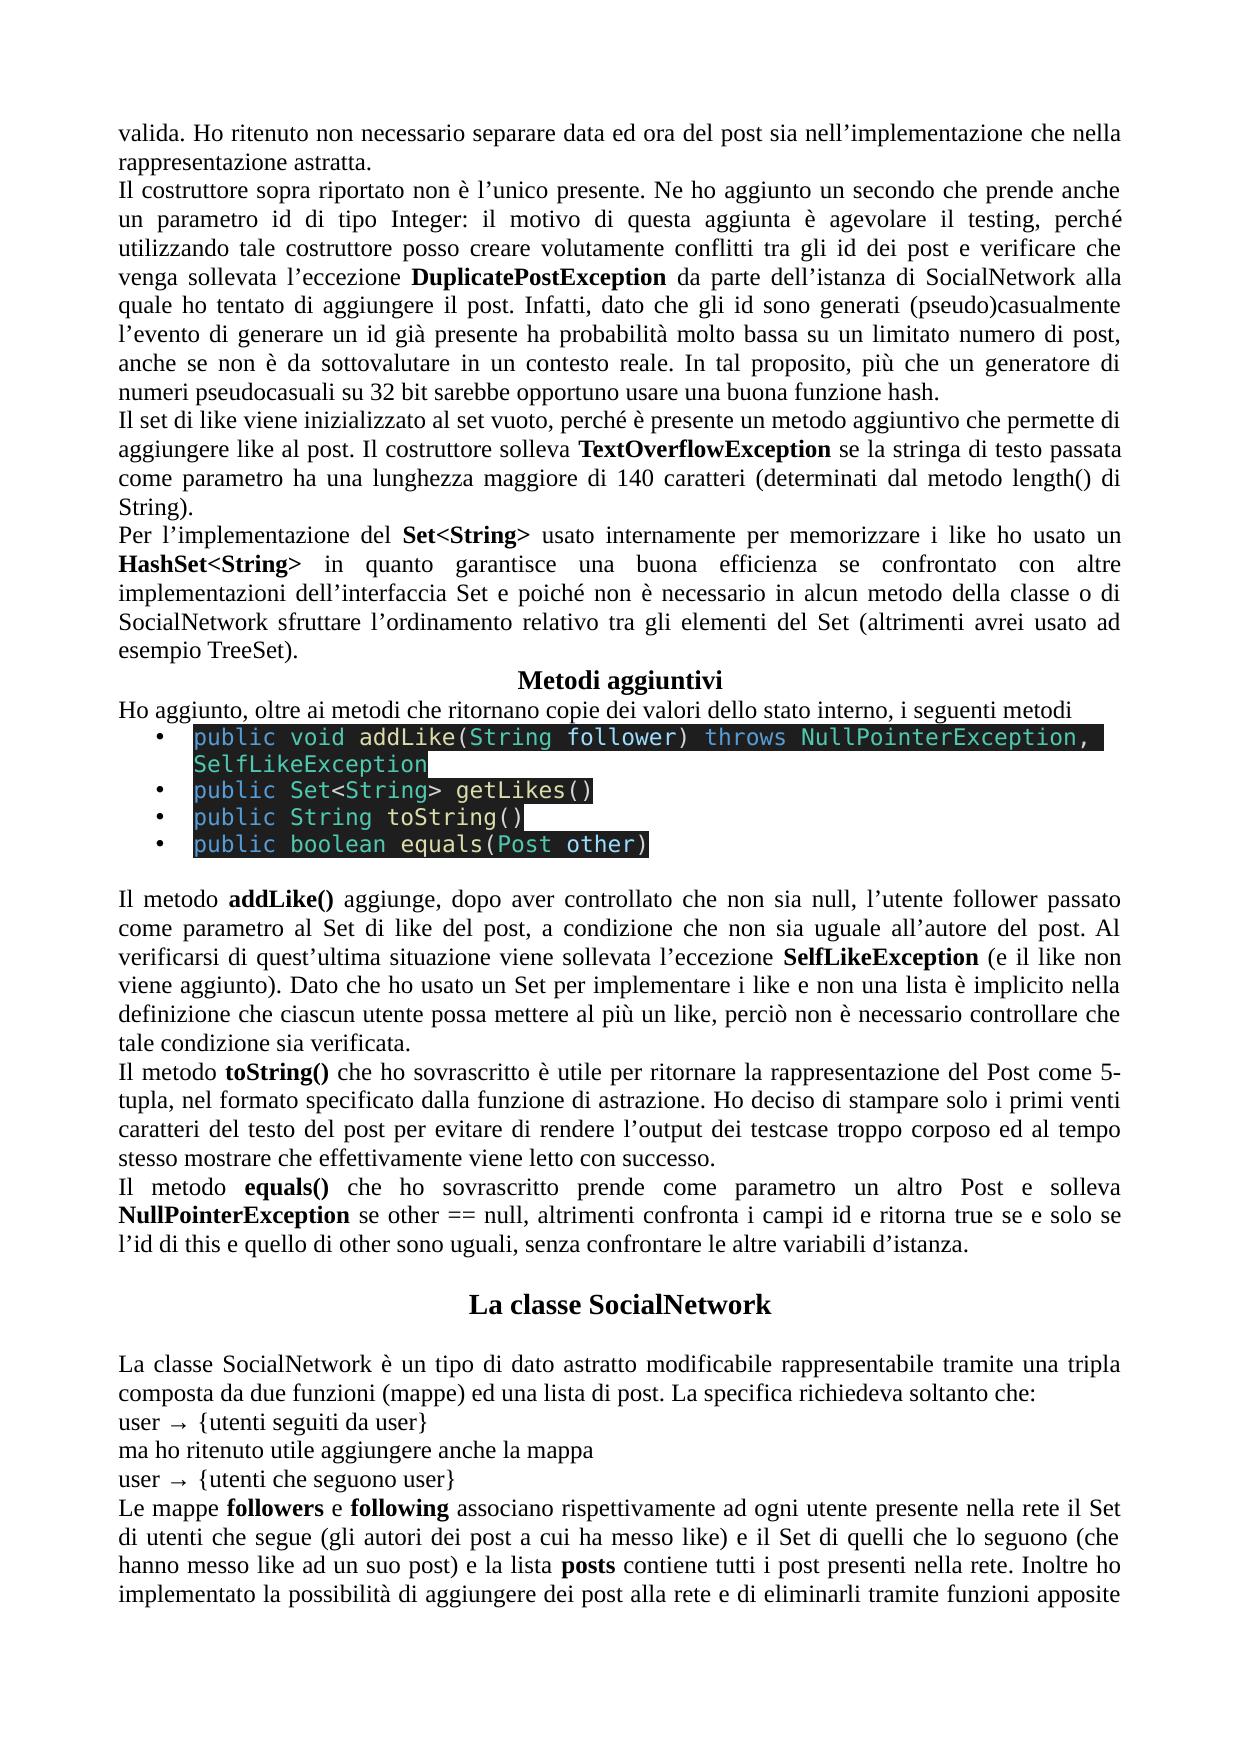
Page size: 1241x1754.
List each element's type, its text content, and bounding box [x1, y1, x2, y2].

text Il metodo toString() che ho sovrascritto è utile per ritornare la rappresentazione del Post come 5-tupla, nel formato specificato dalla funzione di astrazione. Ho deciso di stampare solo i primi venti caratteri del testo del post per evitare di rendere l’output dei testcase troppo corposo ed al tempo stesso mostrare che effettivamente viene letto con successo. [118, 1057, 1122, 1172]
text Le mappe followers e following associano rispettivamente ad ogni utente presente nella rete il Set di utenti che segue (gli autori dei post a cui ha messo like) e il Set di quelli che lo seguono (che hanno messo like ad un suo post) e la lista posts contiene tutti i post presenti nella rete. Inoltre ho implementato la possibilità di aggiungere dei post alla rete e di eliminarli tramite funzioni apposite [118, 1493, 1122, 1608]
list public boolean equals(Post other) [156, 831, 1122, 858]
text Il metodo equals() che ho sovrascritto prende come parametro un altro Post e solleva NullPointerException se other == null, altrimenti confronta i campi id e ritorna true se e solo se l’id di this e quello di other sono uguali, senza confrontare le altre variabili d’istanza. [118, 1172, 1122, 1258]
text user → {utenti seguiti da user} [118, 1407, 1122, 1435]
list public String toString() [156, 804, 1122, 831]
text Il set di like viene inizializzato al set vuoto, perché è presente un metodo aggiuntivo che permette di aggiungere like al post. Il costruttore solleva TextOverflowException se la stringa di testo passata come parametro ha una lunghezza maggiore di 140 caratteri (determinati dal metodo length() di String). [118, 406, 1122, 521]
text Per l’implementazione del Set<String> usato internamente per memorizzare i like ho usato un HashSet<String> in quanto garantisce una buona efficienza se confrontato con altre implementazioni dell’interfaccia Set e poiché non è necessario in alcun metodo della classe o di SocialNetwork sfruttare l’ordinamento relativo tra gli elementi del Set (altrimenti avrei usato ad esempio TreeSet). [118, 521, 1122, 664]
text user → {utenti che seguono user} [118, 1464, 1122, 1493]
text La classe SocialNetwork è un tipo di dato astratto modificabile rappresentabile tramite una tripla composta da due funzioni (mappe) ed una lista di post. La specifica richiedeva soltanto che: [118, 1349, 1122, 1407]
text valida. Ho ritenuto non necessario separare data ed ora del post sia nell’implementazione che nella rappresentazione astratta. [118, 118, 1122, 176]
text Ho aggiunto, oltre ai metodi che ritornano copie dei valori dello stato interno, i seguenti metodi [118, 696, 1122, 724]
text ma ho ritenuto utile aggiungere anche la mappa [118, 1435, 1122, 1464]
list public Set<String> getLikes() [156, 778, 1122, 804]
text Metodi aggiuntivi [118, 664, 1122, 696]
text Il costruttore sopra riportato non è l’unico presente. Ne ho aggiunto un secondo che prende anche un parametro id di tipo Integer: il motivo di questa aggiunta è agevolare il testing, perché utilizzando tale costruttore posso creare volutamente conflitti tra gli id dei post e verificare che venga sollevata l’eccezione DuplicatePostException da parte dell’istanza di SocialNetwork alla quale ho tentato di aggiungere il post. Infatti, dato che gli id sono generati (pseudo)casualmente l’evento di generare un id già presente ha probabilità molto bassa su un limitato numero di post, anche se non è da sottovalutare in un contesto reale. In tal proposito, più che un generatore di numeri pseudocasuali su 32 bit sarebbe opportuno usare una buona funzione hash. [118, 176, 1122, 406]
list public void addLike(String follower) throws NullPointerException, SelfLikeException [156, 724, 1122, 778]
text Il metodo addLike() aggiunge, dopo aver controllato che non sia null, l’utente follower passato come parametro al Set di like del post, a condizione che non sia uguale all’autore del post. Al verificarsi di quest’ultima situazione viene sollevata l’eccezione SelfLikeException (e il like non viene aggiunto). Dato che ho usato un Set per implementare i like e non una lista è implicito nella definizione che ciascun utente possa mettere al più un like, perciò non è necessario controllare che tale condizione sia verificata. [118, 884, 1122, 1057]
text La classe SocialNetwork [118, 1287, 1122, 1320]
